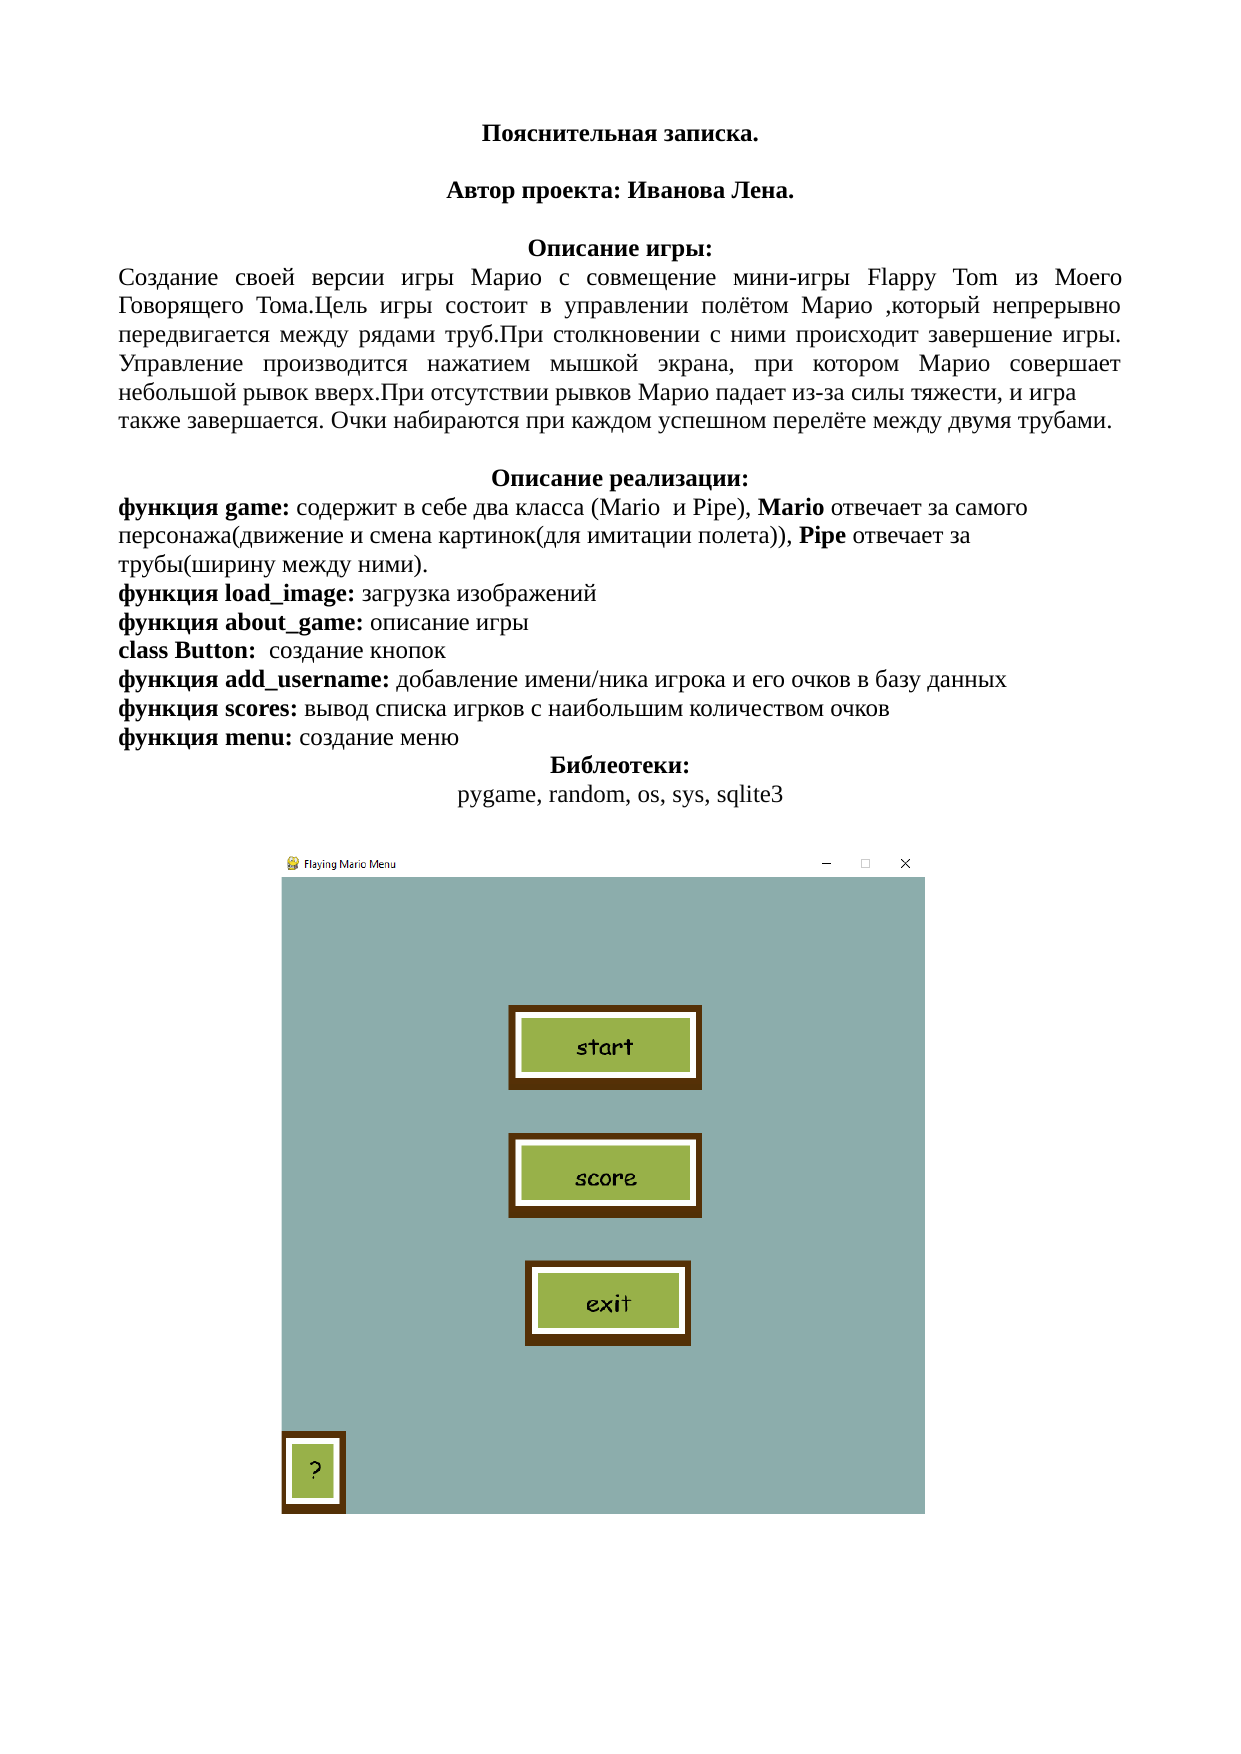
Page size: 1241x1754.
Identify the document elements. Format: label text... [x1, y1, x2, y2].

text Пояснительная записка. [118, 118, 1122, 147]
text Создание своей версии игры Марио с совмещение мини-игры Flappy Tom из Моего Говорящего Тома.Цель игры состоит в управлении полётом Марио ,который непрерывно передвигается между рядами труб.При столкновении с ними происходит завершение игры. Управление производится нажатием мышкой экрана, при котором Марио совершает небольшой рывок вверх.При отсутствии рывков Марио падает из-за силы тяжести, и игра [118, 262, 1122, 406]
text функция add_username: добавление имени/ника игрока и его очков в базу данных [118, 664, 1122, 693]
text функция load_image: загрузка изображений [118, 578, 1122, 607]
text функция about_game: описание игры [118, 607, 1122, 636]
text Описание реализации: [118, 463, 1122, 492]
text функция menu: создание меню [118, 722, 1122, 751]
text pygame, random, os, sys, sqlite3 [118, 779, 1122, 808]
text функция scores: вывод списка игрков с наибольшим количеством очков [118, 693, 1122, 722]
text Описание игры: [118, 233, 1122, 262]
picture [281, 851, 925, 1514]
text Автор проекта: Иванова Лена. [118, 176, 1122, 204]
text class Button: создание кнопок [118, 636, 1122, 664]
text Библеотеки: [118, 751, 1122, 779]
text также завершается. Очки набираются при каждом успешном перелёте между двумя трубами. [118, 406, 1122, 434]
text функция game: содержит в себе два класса (Mario и Pipe), Mario отвечает за самого персонажа(движение и смена картинок(для имитации полета)), Pipe отвечает за трубы(ширину между ними). [118, 492, 1122, 578]
